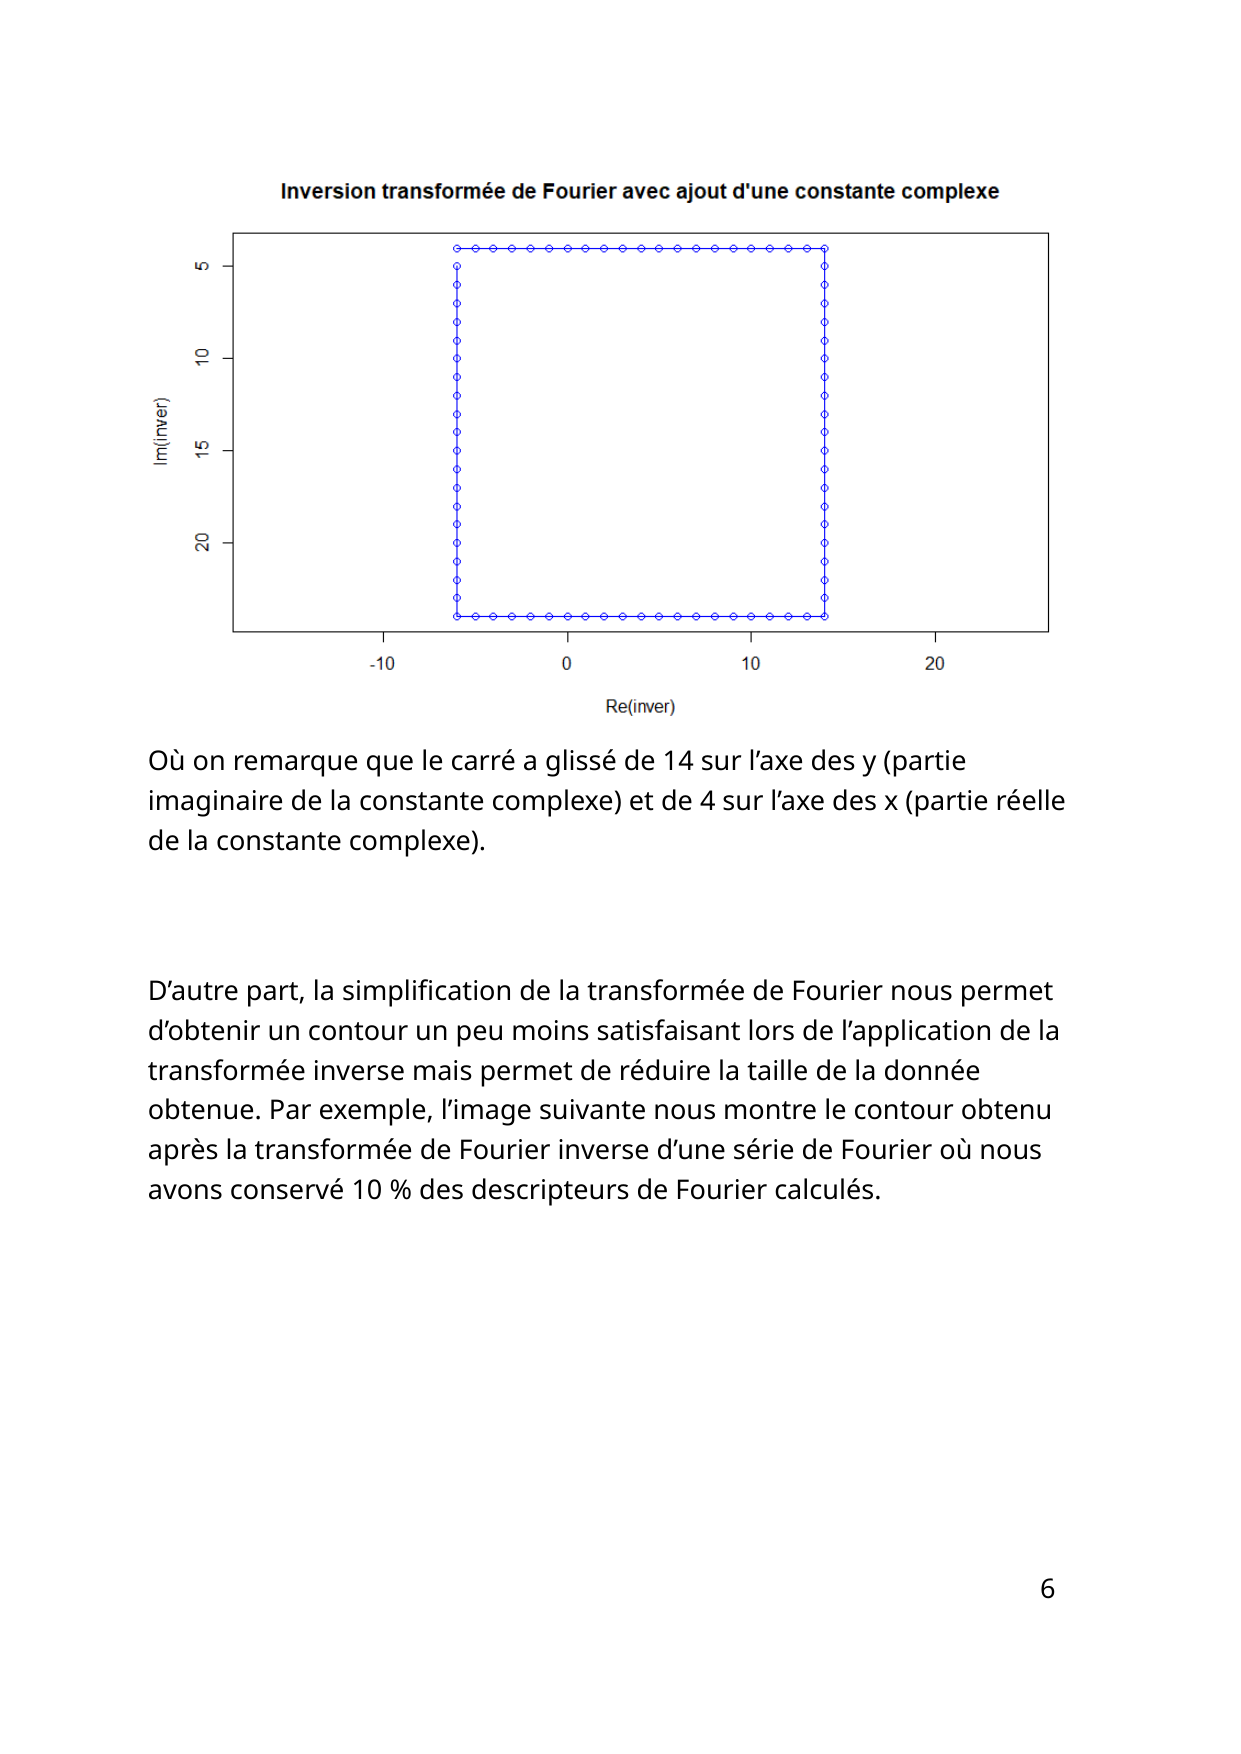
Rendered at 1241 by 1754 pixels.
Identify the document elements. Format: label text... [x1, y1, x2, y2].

text D’autre part, la simplification de la transformée de Fourier nous permet d’obtenir un contour un peu moins satisfaisant lors de l’application de la transformée inverse mais permet de réduire la taille de la donnée obtenue. Par exemple, l’image suivante nous montre le contour obtenu après la transformée de Fourier inverse d’une série de Fourier où nous avons conservé 10 % des descripteurs de Fourier calculés. [148, 971, 1093, 1207]
text Où on remarque que le carré a glissé de 14 sur l’axe des y (partie imaginaire de la constante complexe) et de 4 sur l’axe des x (partie réelle de la constante complexe). [148, 739, 1093, 858]
picture [147, 147, 1093, 739]
